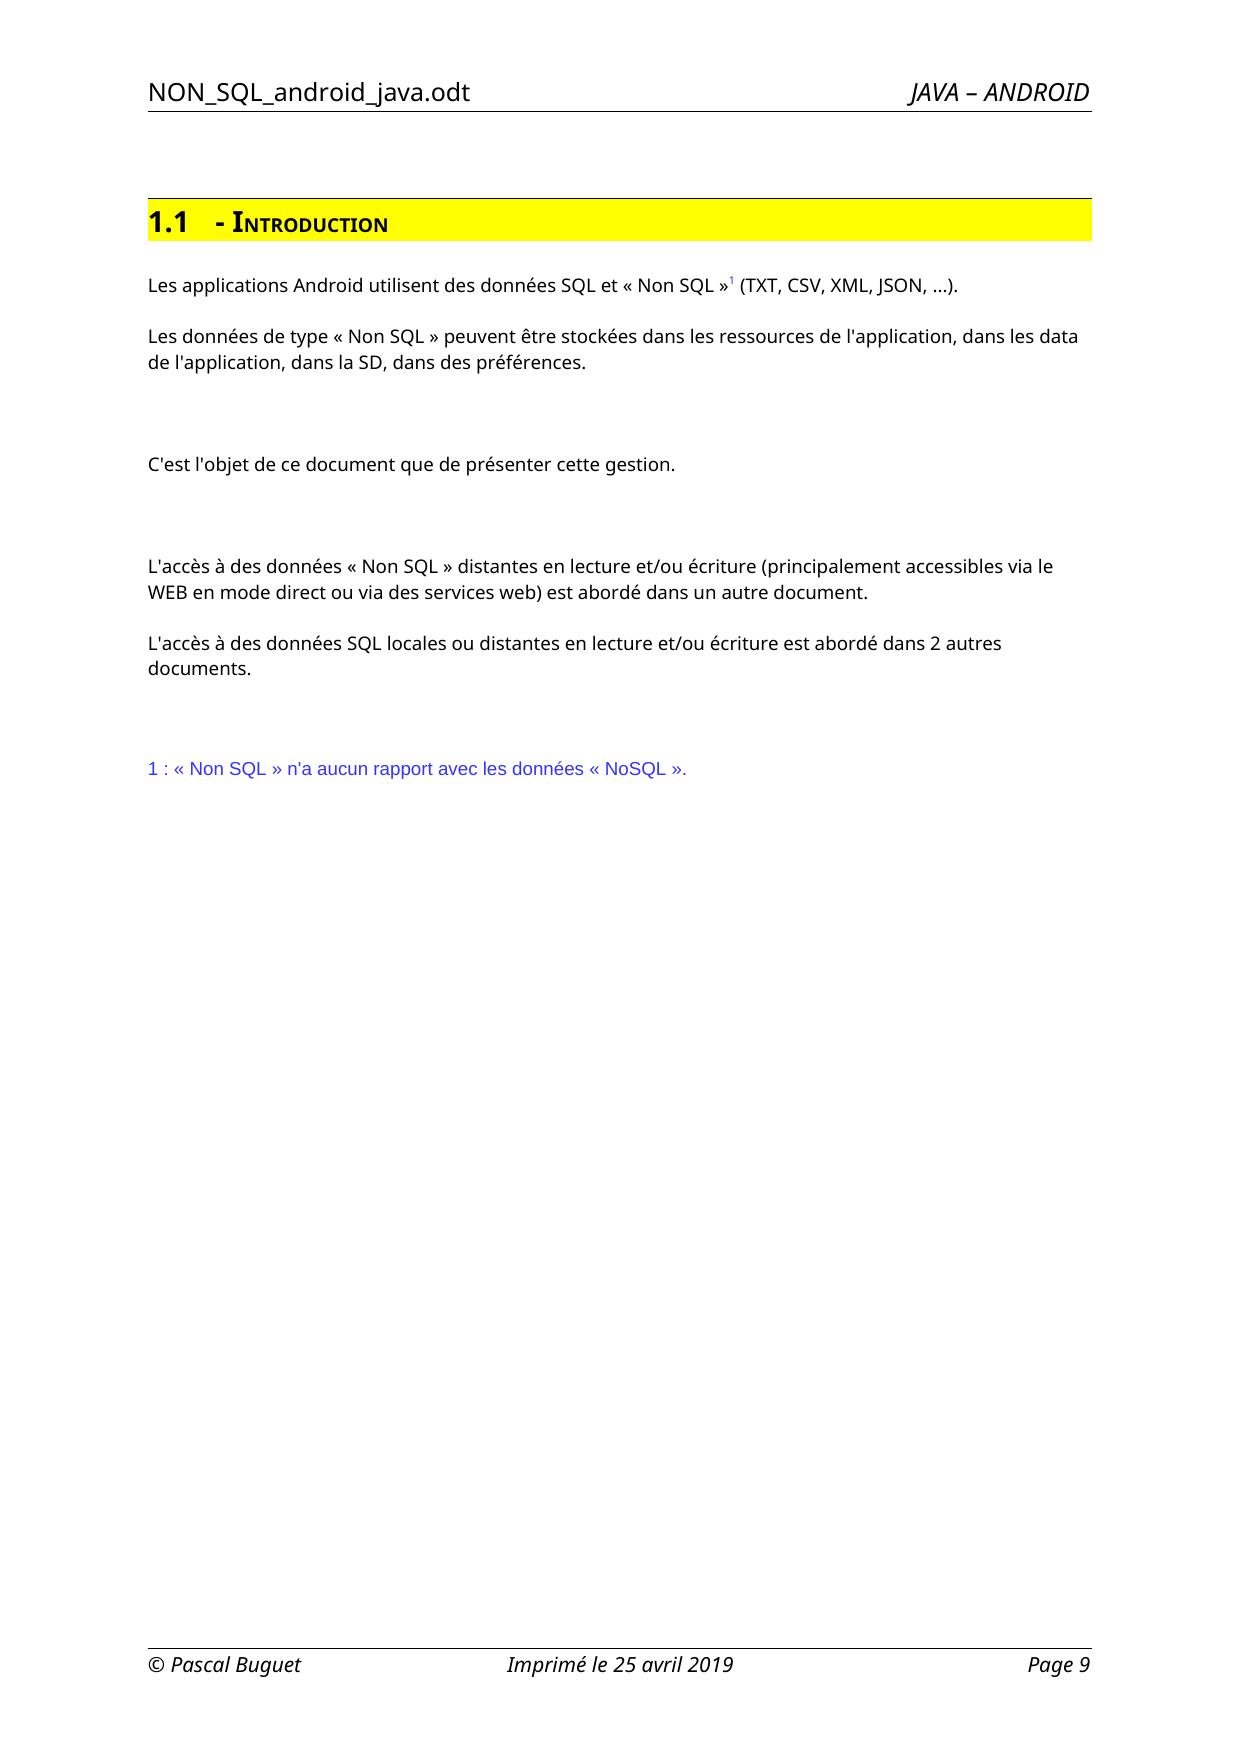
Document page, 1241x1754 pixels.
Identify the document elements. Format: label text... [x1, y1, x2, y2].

subtitle - Introduction [148, 199, 1092, 241]
text L'accès à des données « Non SQL » distantes en lecture et/ou écriture (principalement accessibles via le WEB en mode direct ou via des services web) est abordé dans un autre document. [148, 553, 1092, 604]
text Les données de type « Non SQL » peuvent être stockées dans les ressources de l'application, dans les data de l'application, dans la SD, dans des préférences. [148, 324, 1092, 375]
text 1 : « Non SQL » n'a aucun rapport avec les données « NoSQL ». [148, 758, 1092, 779]
text C'est l'objet de ce document que de présenter cette gestion. [148, 451, 1092, 477]
text Les applications Android utilisent des données SQL et « Non SQL »1 (TXT, CSV, XML, JSON, ...). [148, 273, 1092, 298]
text L'accès à des données SQL locales ou distantes en lecture et/ou écriture est abordé dans 2 autres documents. [148, 630, 1092, 681]
